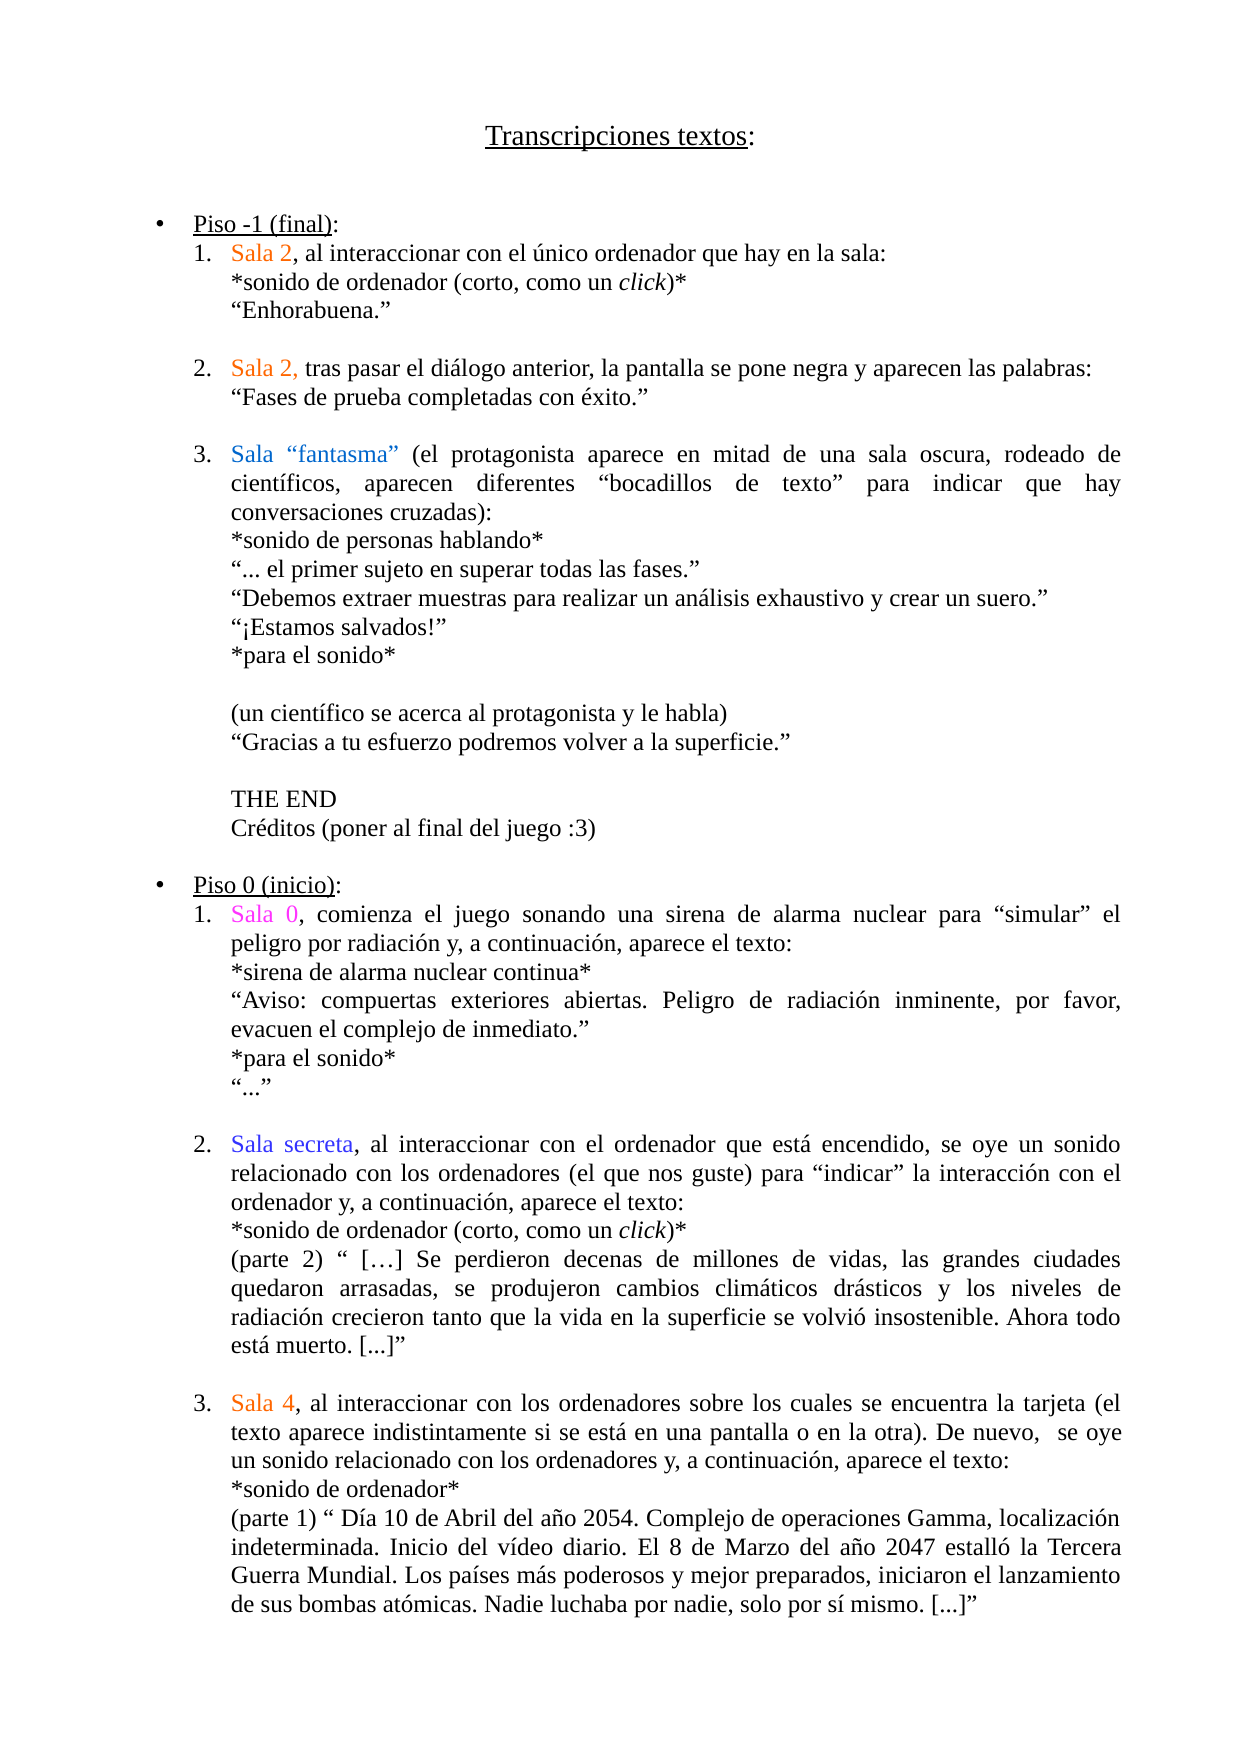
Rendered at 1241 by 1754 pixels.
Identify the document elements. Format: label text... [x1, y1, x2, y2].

list *sirena de alarma nuclear continua* [193, 957, 1122, 985]
list *sonido de ordenador (corto, como un click)* [193, 1215, 1122, 1244]
list “Enhorabuena.” [193, 295, 1122, 353]
list *para el sonido* [193, 640, 1122, 669]
list Sala 0, comienza el juego sonando una sirena de alarma nuclear para “simular” el peligro por radiación y, a continuación, aparece el texto: [193, 899, 1122, 957]
list (un científico se acerca al protagonista y le habla) [193, 698, 1122, 727]
list Sala “fantasma” (el protagonista aparece en mitad de una sala oscura, rodeado de científicos, aparecen diferentes “bocadillos de texto” para indicar que hay conversaciones cruzadas): [193, 439, 1122, 525]
list “Fases de prueba completadas con éxito.” [193, 382, 1122, 410]
list (parte 1) “ Día 10 de Abril del año 2054. Complejo de operaciones Gamma, localización indeterminada. Inicio del vídeo diario. El 8 de Marzo del año 2047 estalló la Tercera Guerra Mundial. Los países más poderosos y mejor preparados, iniciaron el lanzamiento de sus bombas atómicas. Nadie luchaba por nadie, solo por sí mismo. [...]” [193, 1503, 1122, 1618]
list Piso -1 (final): [156, 209, 1122, 238]
list “Debemos extraer muestras para realizar un análisis exhaustivo y crear un suero.” [193, 583, 1122, 612]
list *sonido de personas hablando* [193, 525, 1122, 554]
list Sala 2, tras pasar el diálogo anterior, la pantalla se pone negra y aparecen las palabras: [193, 353, 1122, 382]
list Créditos (poner al final del juego :3) [193, 813, 1122, 842]
list “¡Estamos salvados!” [193, 612, 1122, 640]
list Sala secreta, al interaccionar con el ordenador que está encendido, se oye un sonido relacionado con los ordenadores (el que nos guste) para “indicar” la interacción con el ordenador y, a continuación, aparece el texto: [193, 1129, 1122, 1215]
list *para el sonido* [193, 1043, 1122, 1072]
list (parte 2) “ […] Se perdieron decenas de millones de vidas, las grandes ciudades quedaron arrasadas, se produjeron cambios climáticos drásticos y los niveles de radiación crecieron tanto que la vida en la superficie se volvió insostenible. Ahora todo está muerto. [...]” [193, 1244, 1122, 1359]
list “Gracias a tu esfuerzo podremos volver a la superficie.” [193, 727, 1122, 755]
list THE END [193, 784, 1122, 813]
list Piso 0 (inicio): [156, 870, 1122, 899]
list *sonido de ordenador* [193, 1474, 1122, 1503]
list “Aviso: compuertas exteriores abiertas. Peligro de radiación inminente, por favor, evacuen el complejo de inmediato.” [193, 985, 1122, 1043]
list “...” [193, 1072, 1122, 1100]
list “... el primer sujeto en superar todas las fases.” [193, 554, 1122, 583]
text Transcripciones textos: [118, 118, 1122, 152]
list *sonido de ordenador (corto, como un click)* [193, 267, 1122, 295]
list Sala 4, al interaccionar con los ordenadores sobre los cuales se encuentra la tarjeta (el texto aparece indistintamente si se está en una pantalla o en la otra). De nuevo, se oye un sonido relacionado con los ordenadores y, a continuación, aparece el texto: [193, 1388, 1122, 1474]
list Sala 2, al interaccionar con el único ordenador que hay en la sala: [193, 238, 1122, 267]
